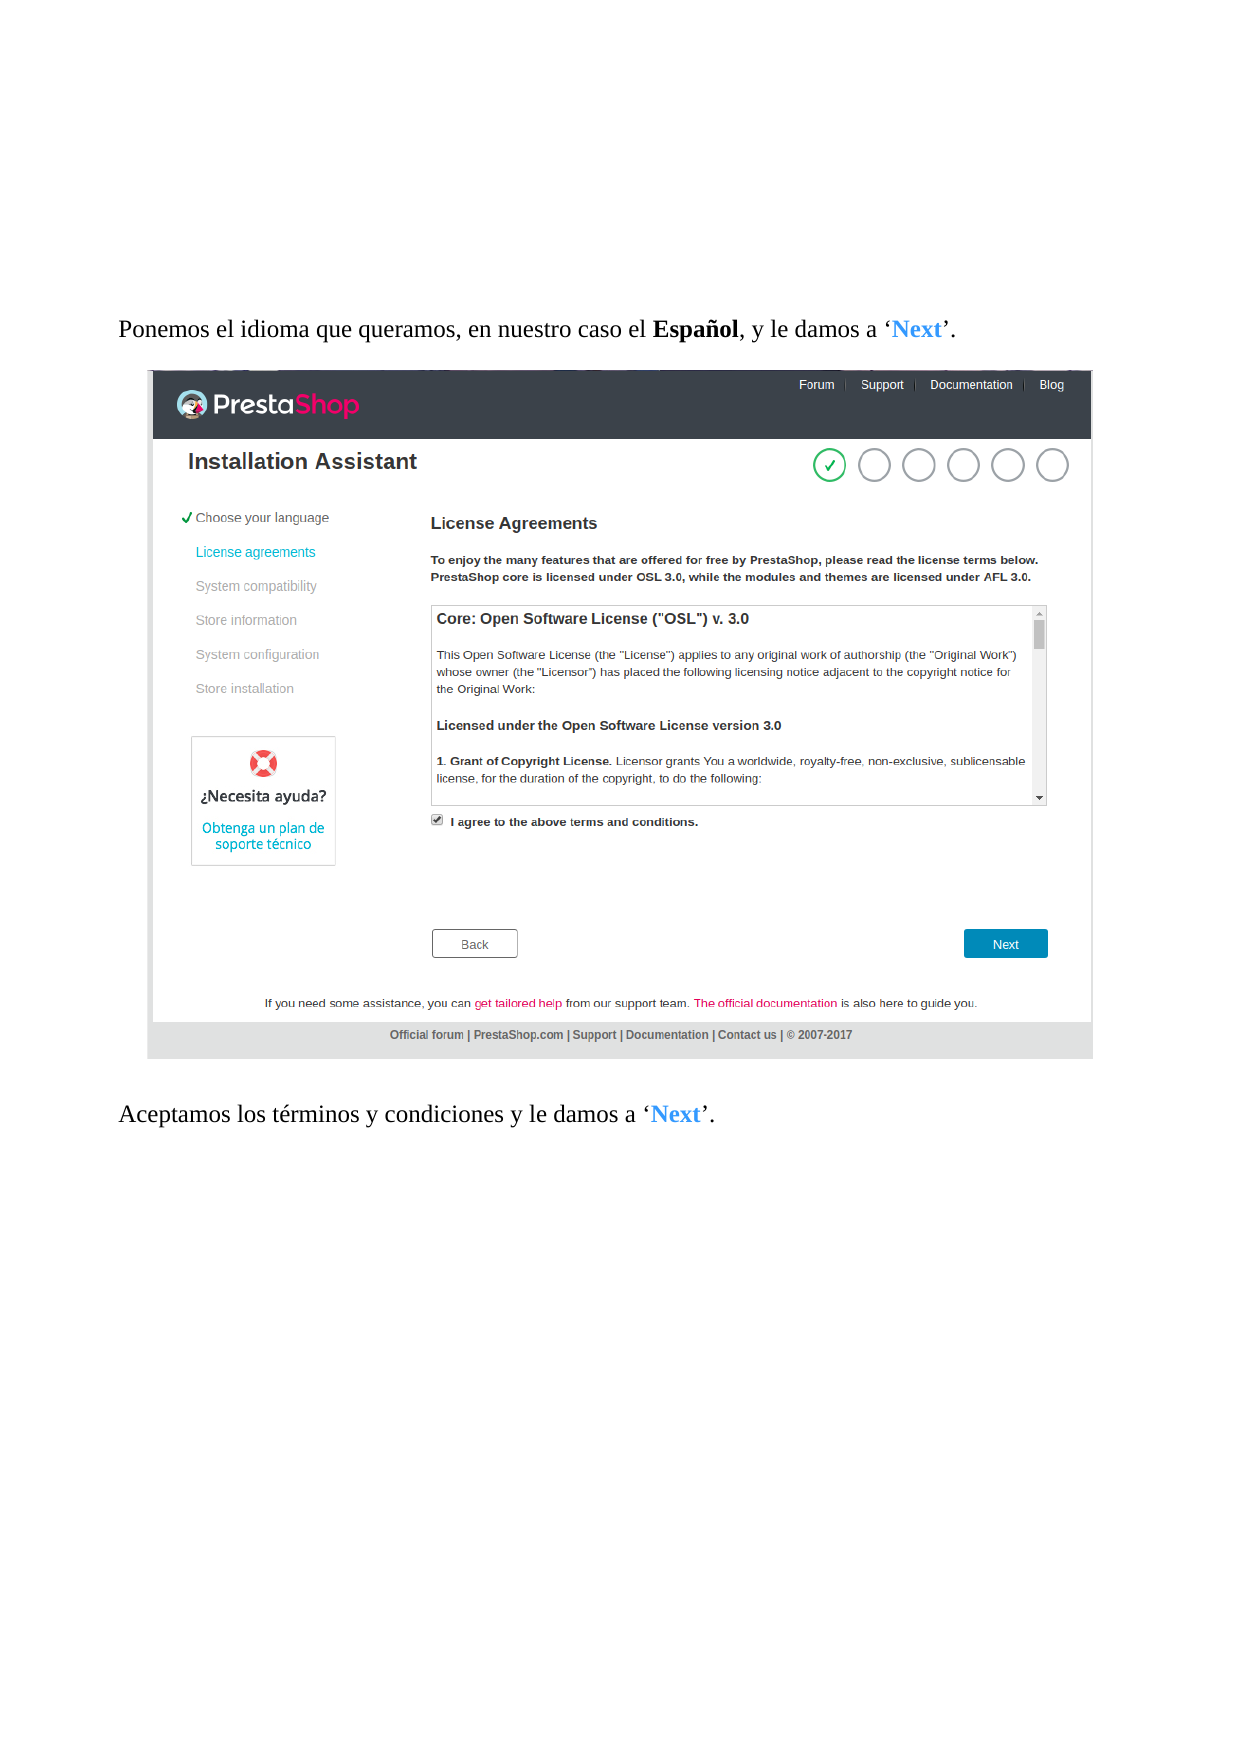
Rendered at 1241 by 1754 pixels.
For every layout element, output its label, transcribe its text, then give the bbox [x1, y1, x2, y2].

picture [147, 370, 1093, 1059]
text Aceptamos los términos y condiciones y le damos a ‘Next’. [118, 1099, 1122, 1128]
text Ponemos el idioma que queramos, en nuestro caso el Español, y le damos a ‘Next’. [118, 314, 1122, 343]
